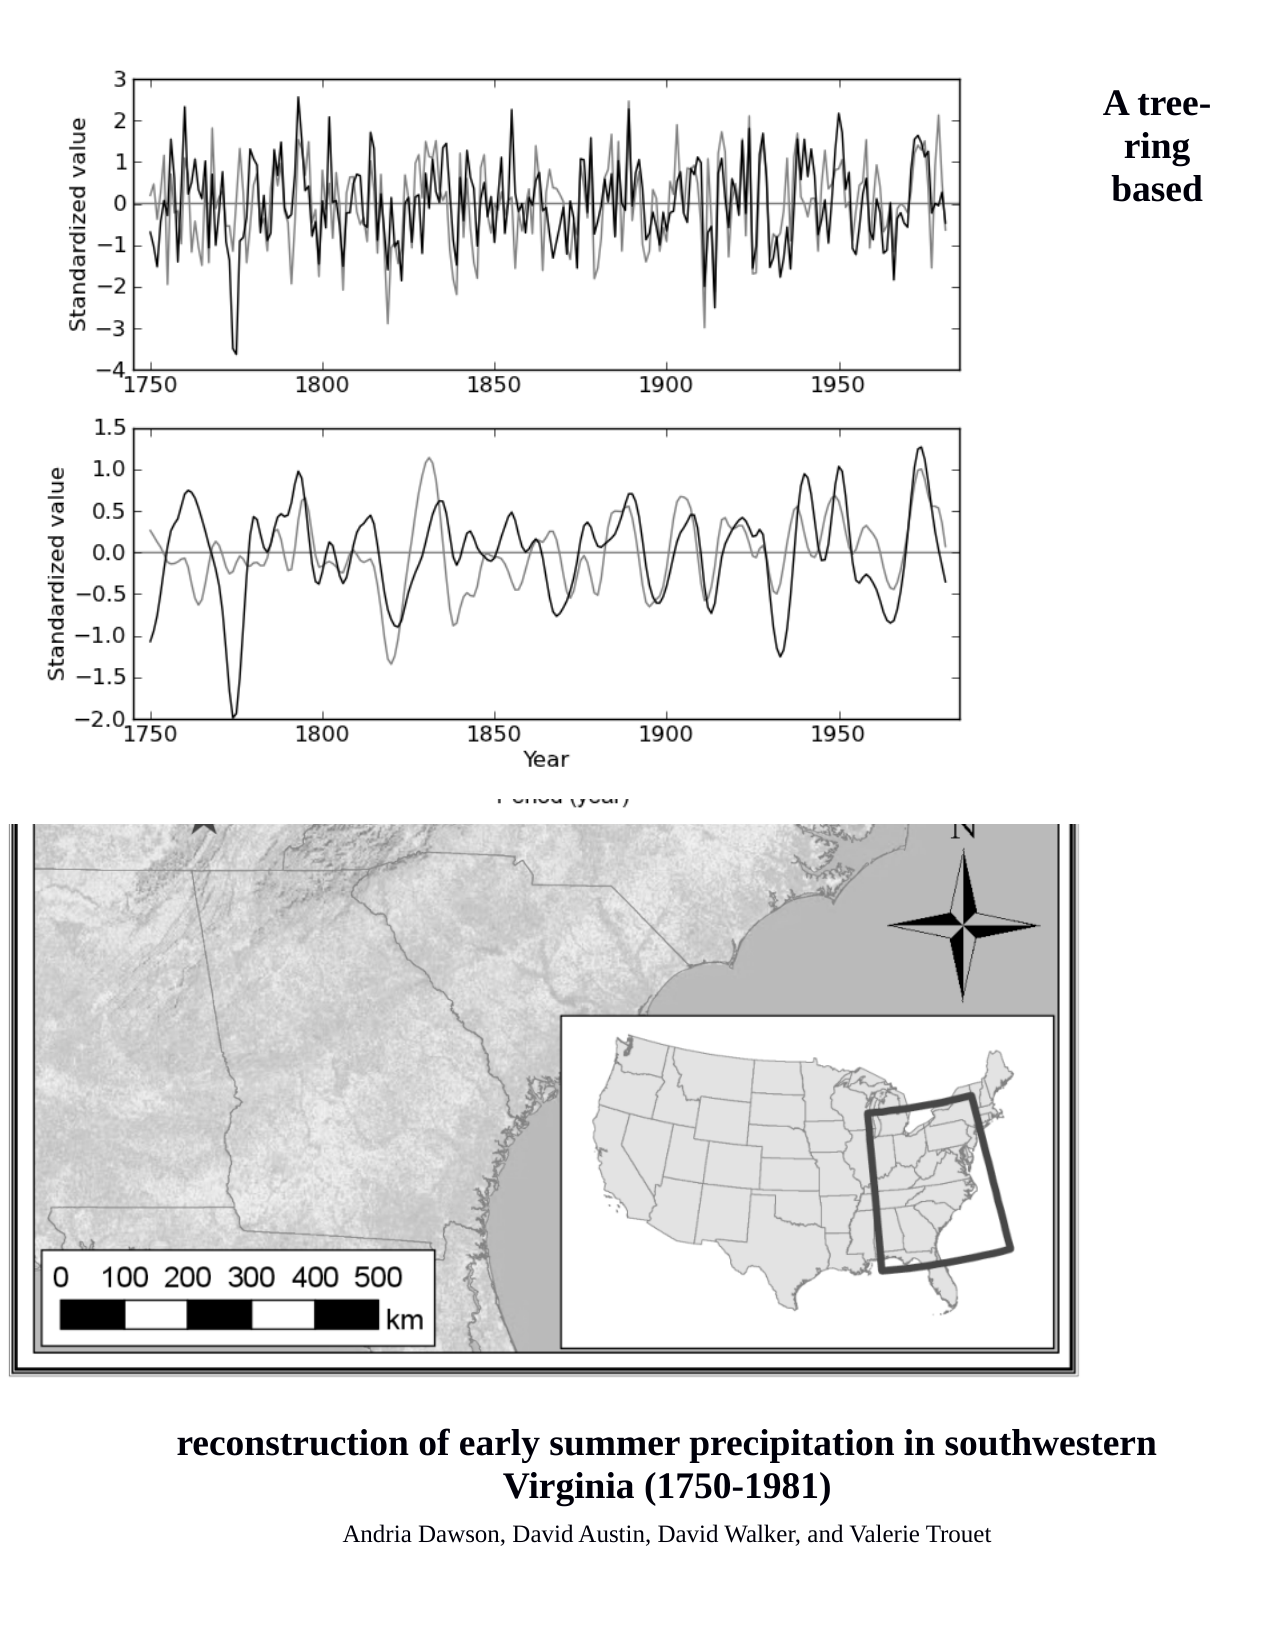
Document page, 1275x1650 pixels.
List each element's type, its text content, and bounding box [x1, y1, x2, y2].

picture [0, 0, 1098, 1421]
text Andria Dawson, David Austin, David Walker, and Valerie Trouet [118, 1519, 1216, 1548]
title A tree-ring based reconstruction of early summer precipitation in southwestern Virginia (1750-1981) [118, 80, 1216, 1507]
